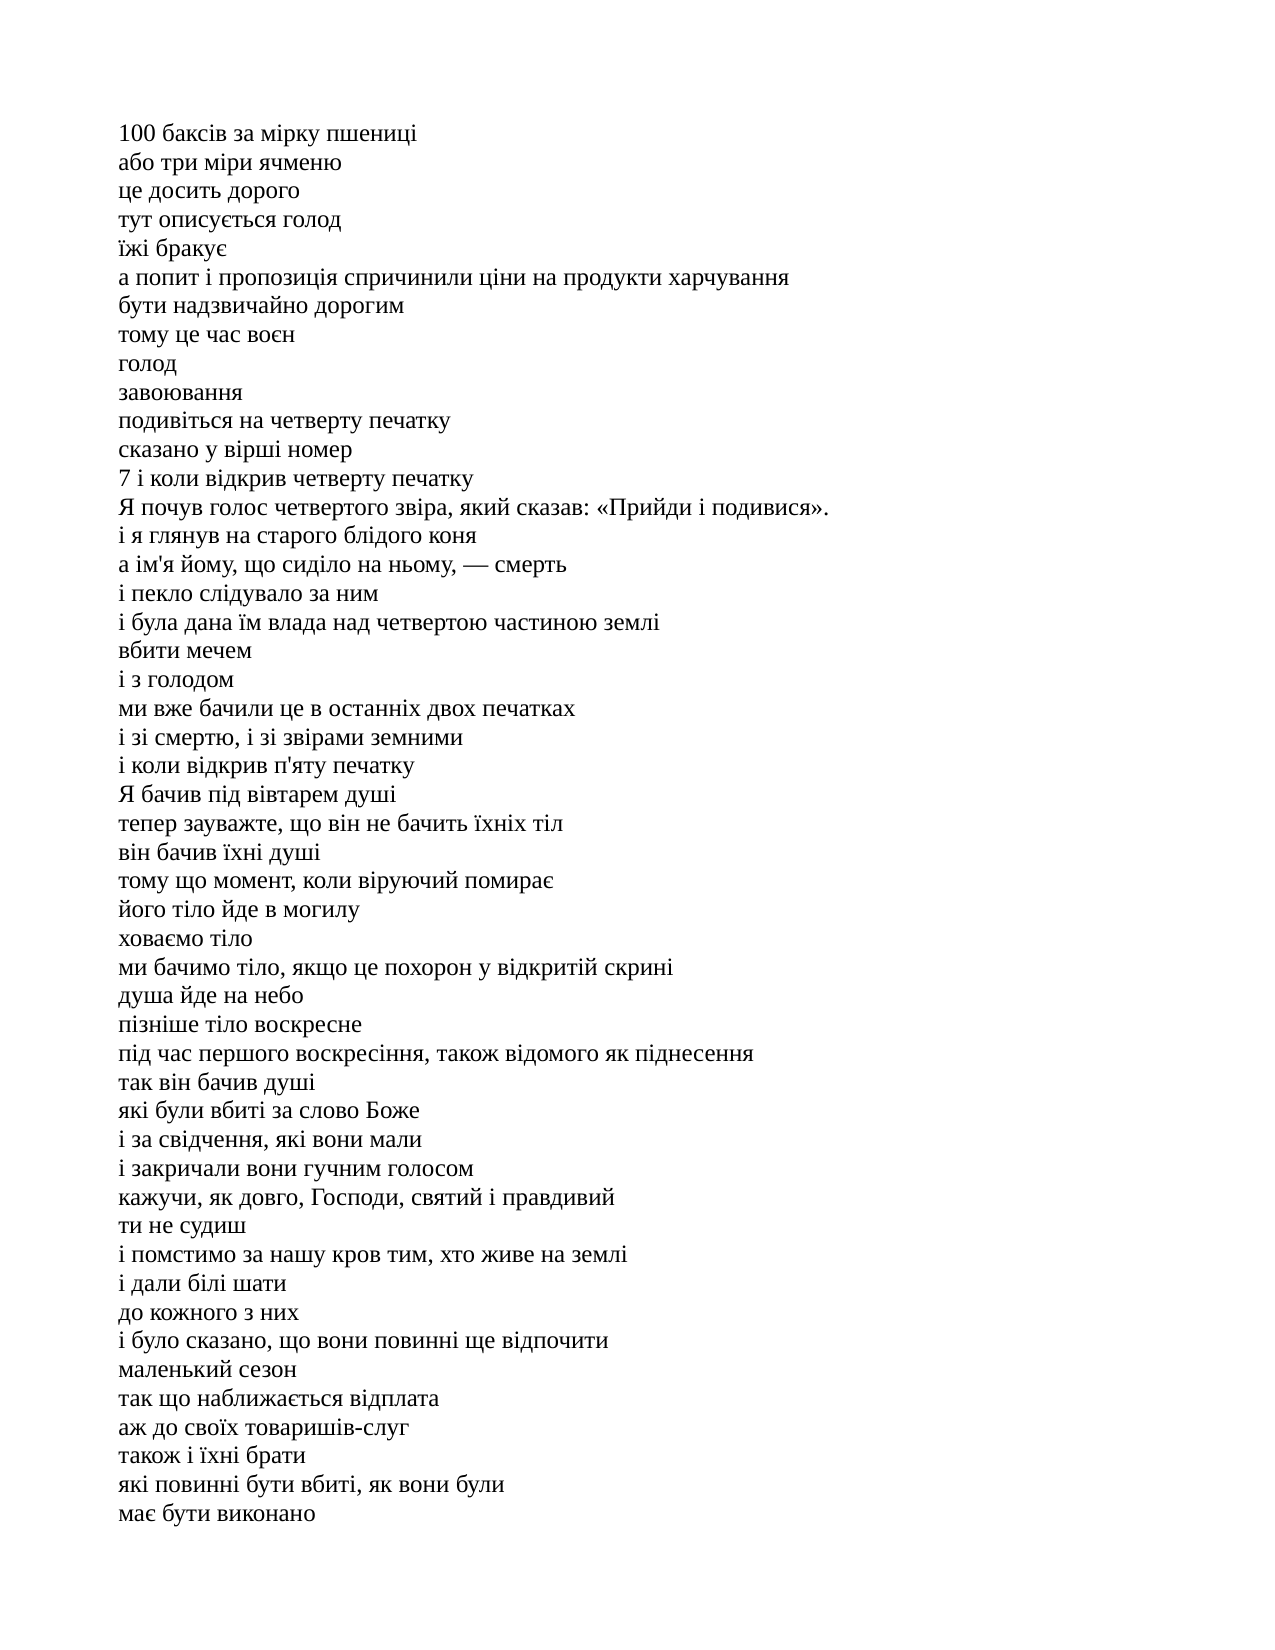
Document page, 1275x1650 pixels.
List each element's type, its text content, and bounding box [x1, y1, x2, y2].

text вбити мечем [118, 636, 1157, 664]
text їжі бракує [118, 233, 1157, 262]
text під час першого воскресіння, також відомого як піднесення [118, 1038, 1157, 1067]
text кажучи, як довго, Господи, святий і правдивий [118, 1182, 1157, 1211]
text і я глянув на старого блідого коня [118, 521, 1157, 549]
text або три міри ячменю [118, 147, 1157, 176]
text тепер зауважте, що він не бачить їхніх тіл [118, 808, 1157, 837]
text душа йде на небо [118, 981, 1157, 1009]
text і коли відкрив п'яту печатку [118, 751, 1157, 779]
text має бути виконано [118, 1498, 1157, 1527]
text ти не судиш [118, 1211, 1157, 1239]
text і за свідчення, які вони мали [118, 1124, 1157, 1153]
text пізніше тіло воскресне [118, 1009, 1157, 1038]
text ховаємо тіло [118, 923, 1157, 952]
text його тіло йде в могилу [118, 894, 1157, 923]
text тому це час воєн [118, 319, 1157, 348]
text також і їхні брати [118, 1441, 1157, 1469]
text 7 і коли відкрив четверту печатку [118, 463, 1157, 492]
text а ім'я йому, що сиділо на ньому, — смерть [118, 549, 1157, 578]
text і закричали вони гучним голосом [118, 1153, 1157, 1182]
text тому що момент, коли віруючий помирає [118, 866, 1157, 894]
text тут описується голод [118, 204, 1157, 233]
text і зі смертю, і зі звірами земними [118, 722, 1157, 751]
text і пекло слідувало за ним [118, 578, 1157, 607]
text так він бачив душі [118, 1067, 1157, 1096]
text аж до своїх товаришів-слуг [118, 1412, 1157, 1441]
text і помстимо за нашу кров тим, хто живе на землі [118, 1239, 1157, 1268]
text бути надзвичайно дорогим [118, 291, 1157, 319]
text так що наближається відплата [118, 1383, 1157, 1412]
text маленький сезон [118, 1354, 1157, 1383]
text які повинні бути вбиті, як вони були [118, 1469, 1157, 1498]
text він бачив їхні душі [118, 837, 1157, 866]
text ми вже бачили це в останніх двох печатках [118, 693, 1157, 722]
text ми бачимо тіло, якщо це похорон у відкритій скрині [118, 952, 1157, 981]
text Я почув голос четвертого звіра, який сказав: «Прийди і подивися». [118, 492, 1157, 521]
text а попит і пропозиція спричинили ціни на продукти харчування [118, 262, 1157, 291]
text до кожного з них [118, 1297, 1157, 1326]
text сказано у вірші номер [118, 434, 1157, 463]
text і було сказано, що вони повинні ще відпочити [118, 1326, 1157, 1354]
text голод [118, 348, 1157, 377]
text завоювання [118, 377, 1157, 406]
text і була дана їм влада над четвертою частиною землі [118, 607, 1157, 636]
text які були вбиті за слово Боже [118, 1096, 1157, 1124]
text 100 баксів за мірку пшениці [118, 118, 1157, 147]
text це досить дорого [118, 176, 1157, 204]
text і дали білі шати [118, 1268, 1157, 1297]
text Я бачив під вівтарем душі [118, 779, 1157, 808]
text і з голодом [118, 664, 1157, 693]
text подивіться на четверту печатку [118, 406, 1157, 434]
